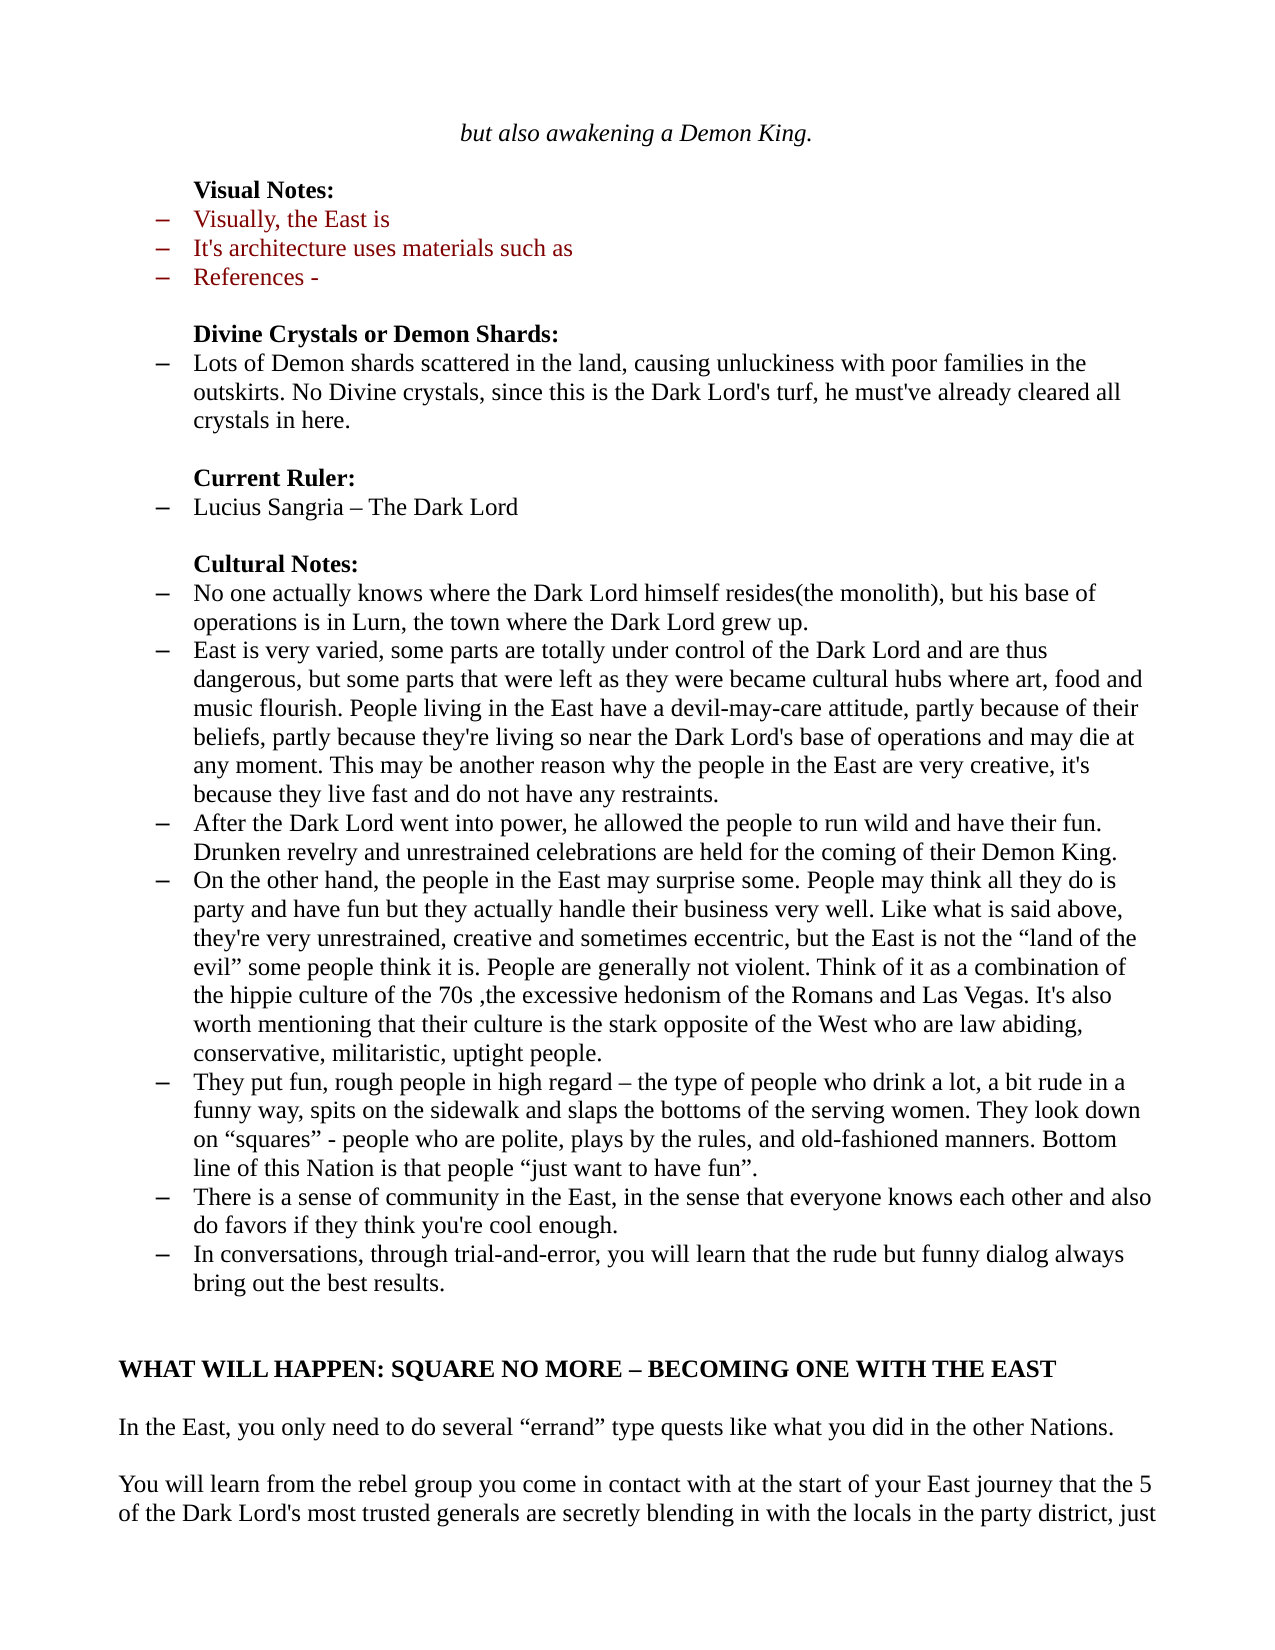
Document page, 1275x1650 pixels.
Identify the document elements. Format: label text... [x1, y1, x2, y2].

list Visually, the East is [156, 204, 1157, 233]
text In the East, you only need to do several “errand” type quests like what you did in the other Nations. [118, 1412, 1157, 1441]
list In conversations, through trial-and-error, you will learn that the rude but funny dialog always bring out the best results. [156, 1239, 1157, 1297]
list Current Ruler: [156, 463, 1157, 492]
list On the other hand, the people in the East may surprise some. People may think all they do is party and have fun but they actually handle their business very well. Like what is said above, they're very unrestrained, creative and sometimes eccentric, but the East is not the “land of the evil” some people think it is. People are generally not violent. Think of it as a combination of the hippie culture of the 70s ,the excessive hedonism of the Romans and Las Vegas. It's also worth mentioning that their culture is the stark opposite of the West who are law abiding, conservative, militaristic, uptight people. [156, 866, 1157, 1067]
list It's architecture uses materials such as [156, 233, 1157, 262]
list East is very varied, some parts are totally under control of the Dark Lord and are thus dangerous, but some parts that were left as they were became cultural hubs where art, food and music flourish. People living in the East have a devil-may-care attitude, partly because of their beliefs, partly because they're living so near the Dark Lord's base of operations and may die at any moment. This may be another reason why the people in the East are very creative, it's because they live fast and do not have any restraints. [156, 636, 1157, 808]
list Divine Crystals or Demon Shards: [156, 319, 1157, 348]
list After the Dark Lord went into power, he allowed the people to run wild and have their fun. Drunken revelry and unrestrained celebrations are held for the coming of their Demon King. [156, 808, 1157, 866]
list Visual Notes: [156, 176, 1157, 204]
list There is a sense of community in the East, in the sense that everyone knows each other and also do favors if they think you're cool enough. [156, 1182, 1157, 1239]
list References - [156, 262, 1157, 291]
list They put fun, rough people in high regard – the type of people who drink a lot, a bit rude in a funny way, spits on the sidewalk and slaps the bottoms of the serving women. They look down on “squares” - people who are polite, plays by the rules, and old-fashioned manners. Bottom line of this Nation is that people “just want to have fun”. [156, 1067, 1157, 1182]
list Lots of Demon shards scattered in the land, causing unluckiness with poor families in the outskirts. No Divine crystals, since this is the Dark Lord's turf, he must've already cleared all crystals in here. [156, 348, 1157, 434]
list No one actually knows where the Dark Lord himself resides(the monolith), but his base of operations is in Lurn, the town where the Dark Lord grew up. [156, 578, 1157, 636]
list Lucius Sangria – The Dark Lord [156, 492, 1157, 521]
text You will learn from the rebel group you come in contact with at the start of your East journey that the 5 of the Dark Lord's most trusted generals are secretly blending in with the locals in the party district, just [118, 1469, 1157, 1527]
text WHAT WILL HAPPEN: SQUARE NO MORE – BECOMING ONE WITH THE EAST [118, 1354, 1157, 1383]
list Cultural Notes: [156, 549, 1157, 578]
text but also awakening a Demon King. [118, 118, 1157, 147]
